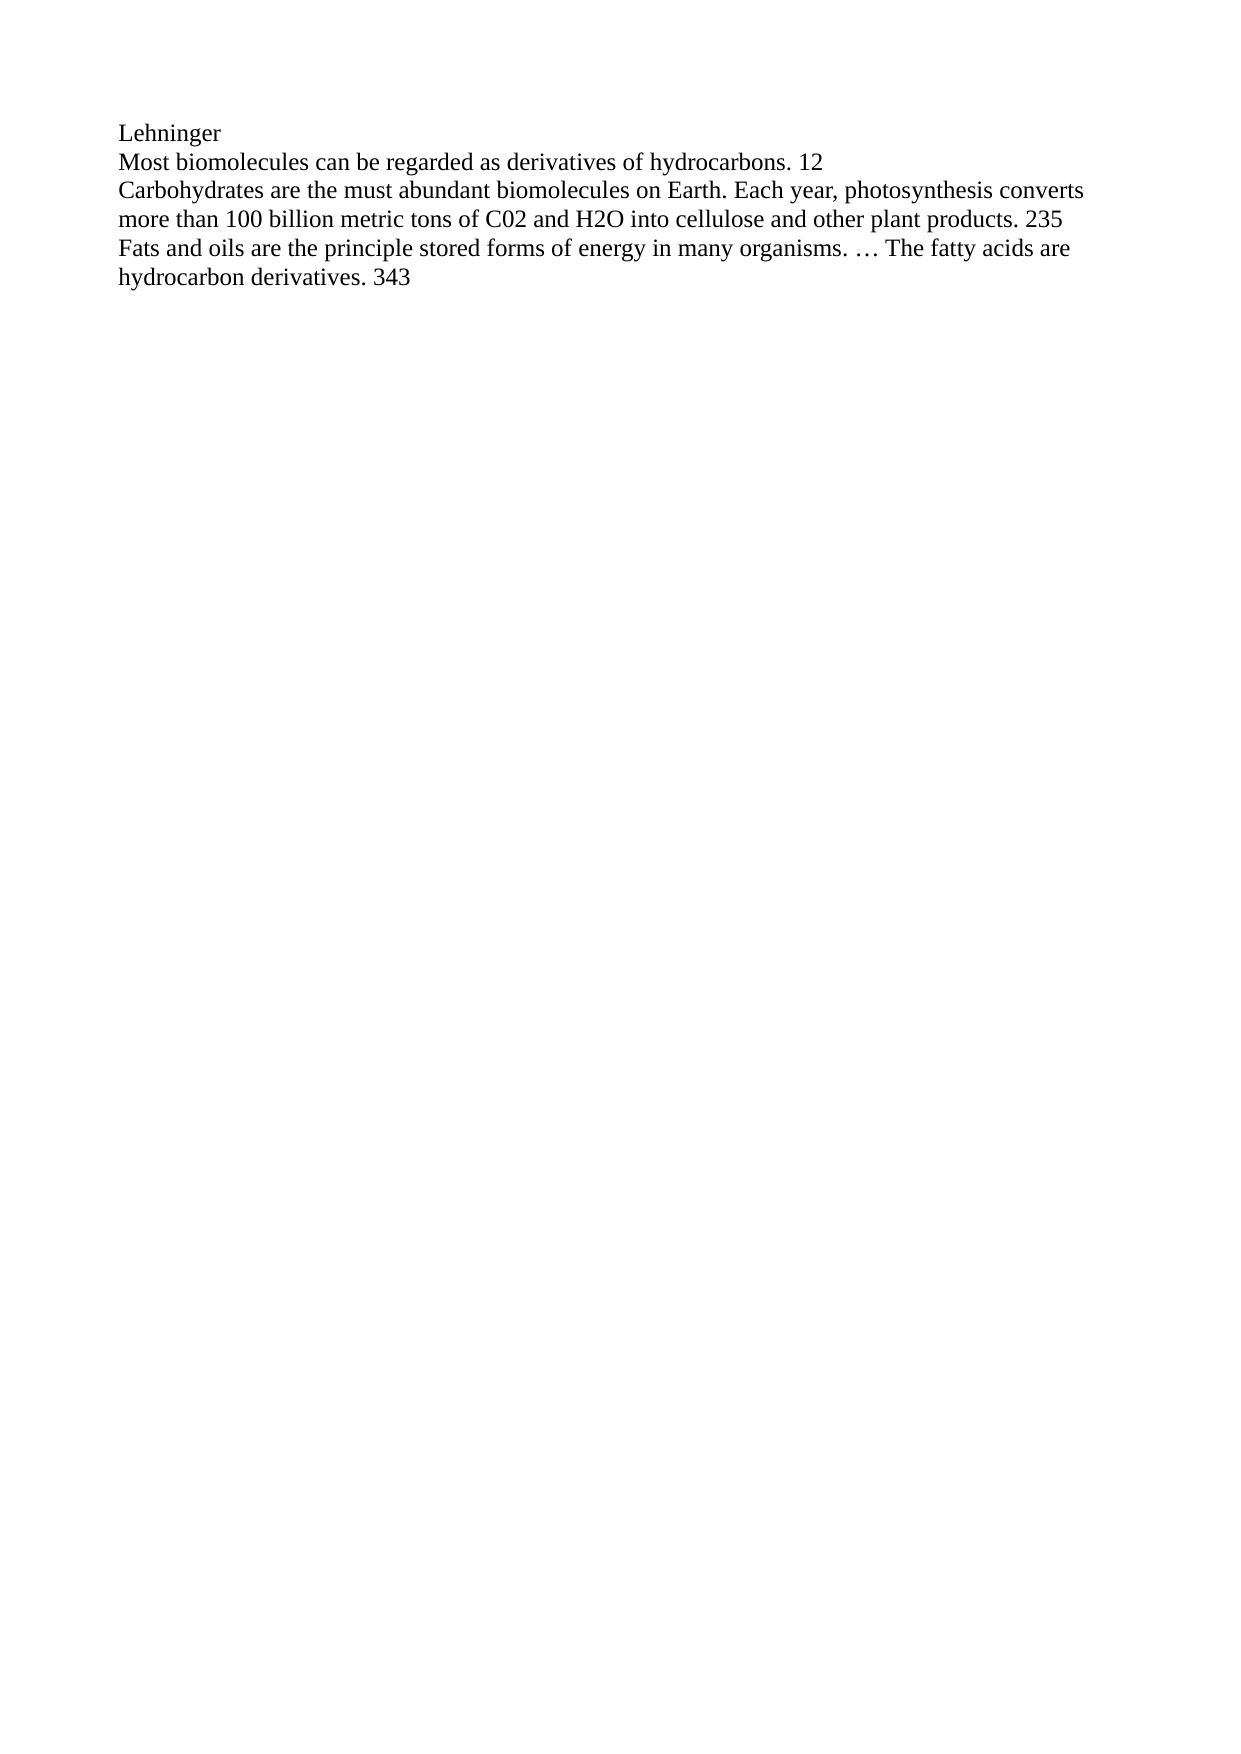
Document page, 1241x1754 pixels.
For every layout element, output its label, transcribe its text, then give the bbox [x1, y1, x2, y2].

text Lehninger [118, 118, 1122, 147]
text Most biomolecules can be regarded as derivatives of hydrocarbons. 12 [118, 147, 1122, 176]
text Carbohydrates are the must abundant biomolecules on Earth. Each year, photosynthesis converts more than 100 billion metric tons of C02 and H2O into cellulose and other plant products. 235 [118, 176, 1122, 233]
text Fats and oils are the principle stored forms of energy in many organisms. … The fatty acids are hydrocarbon derivatives. 343 [118, 233, 1122, 291]
